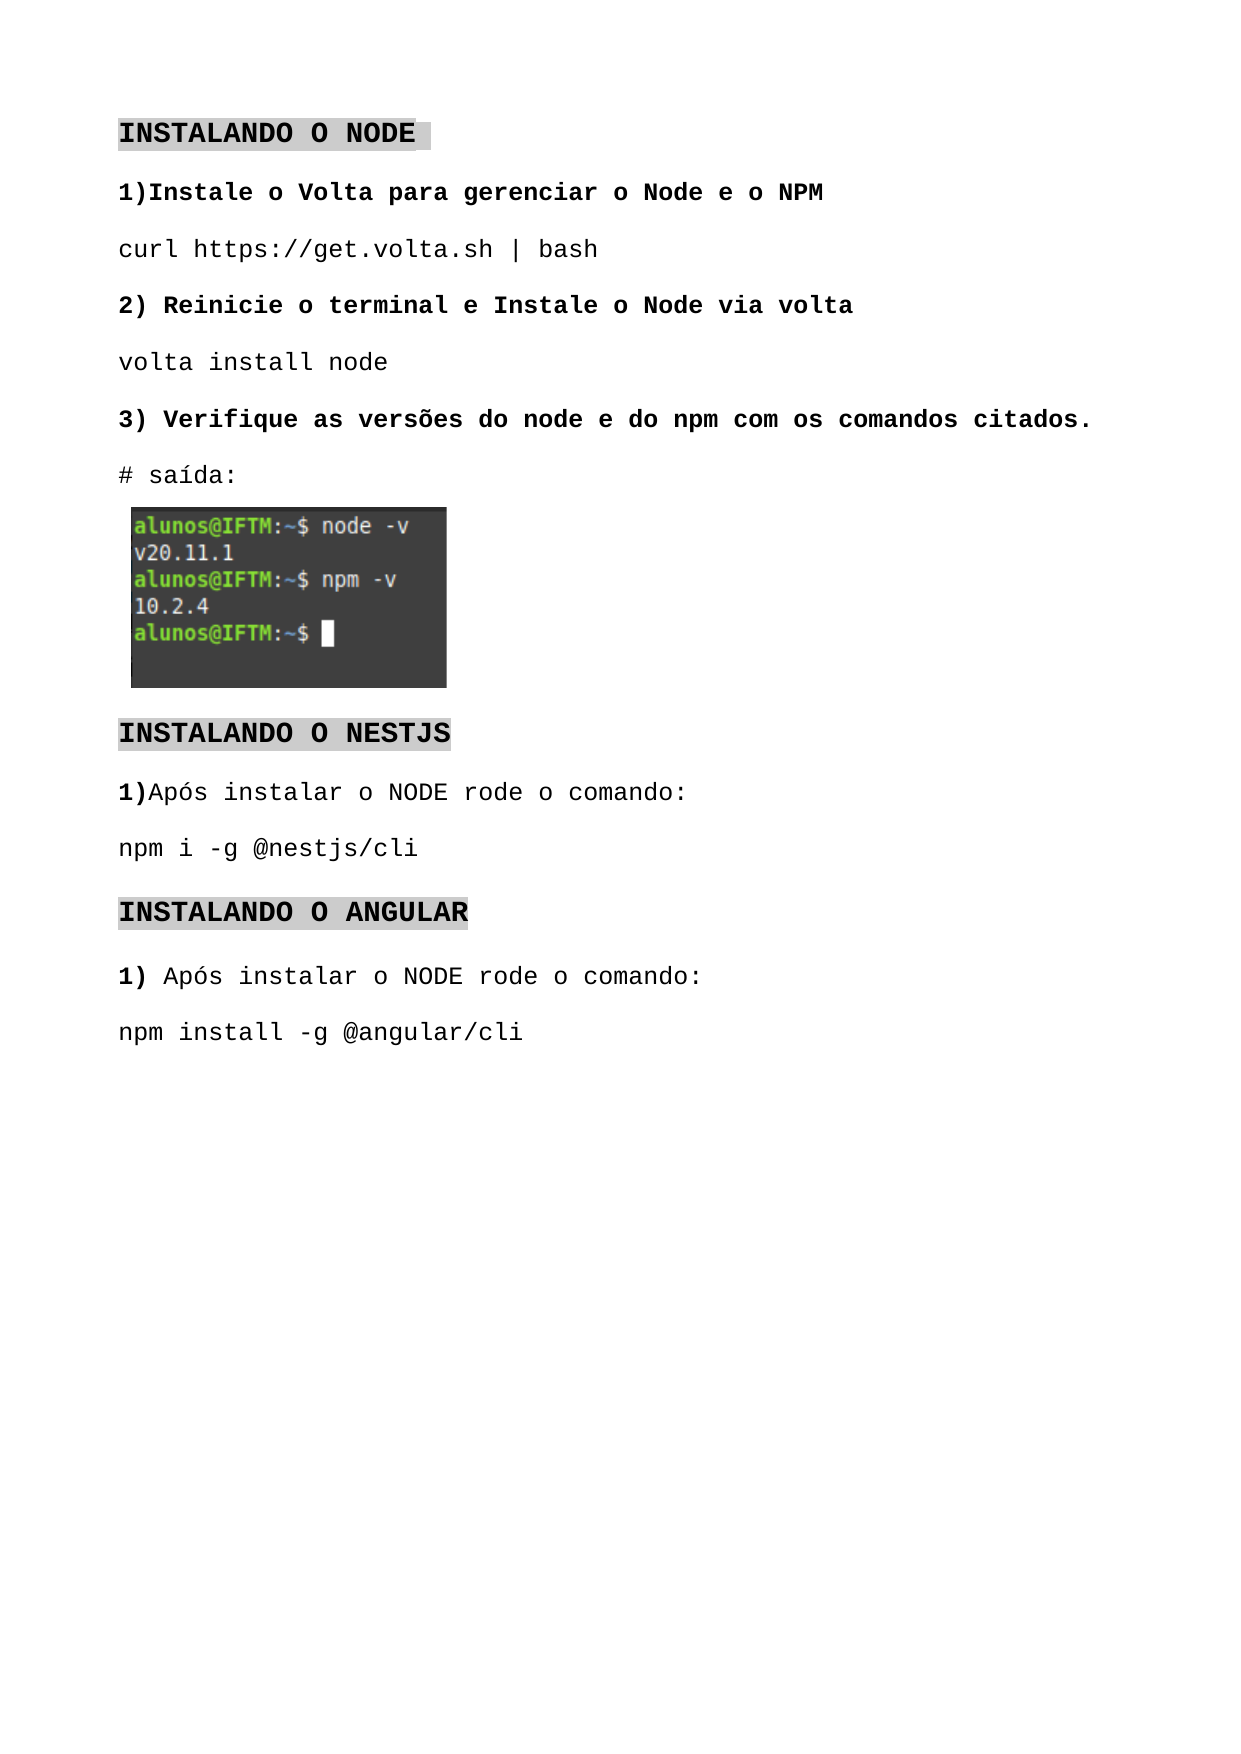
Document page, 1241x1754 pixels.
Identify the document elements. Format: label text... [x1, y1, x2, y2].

text curl https://get.volta.sh | bash [118, 236, 1122, 264]
text 1) Após instalar o NODE rode o comando: [118, 963, 1122, 992]
text INSTALANDO O NESTJS [118, 718, 1122, 751]
text 1)Após instalar o NODE rode o comando: [118, 779, 1122, 807]
text # saída: [118, 463, 1122, 491]
text volta install node [118, 349, 1122, 378]
text INSTALANDO O NODE [118, 118, 1122, 151]
text 2) Reinicie o terminal e Instale o Node via volta [118, 293, 1122, 321]
text 1)Instale o Volta para gerenciar o Node e o NPM [118, 179, 1122, 208]
text npm i -g @nestjs/cli [118, 836, 1122, 864]
text 3) Verifique as versões do node e do npm com os comandos citados. [118, 406, 1122, 434]
text INSTALANDO O ANGULAR [118, 897, 1122, 930]
picture [131, 507, 447, 688]
text npm install -g @angular/cli [118, 1020, 1122, 1048]
